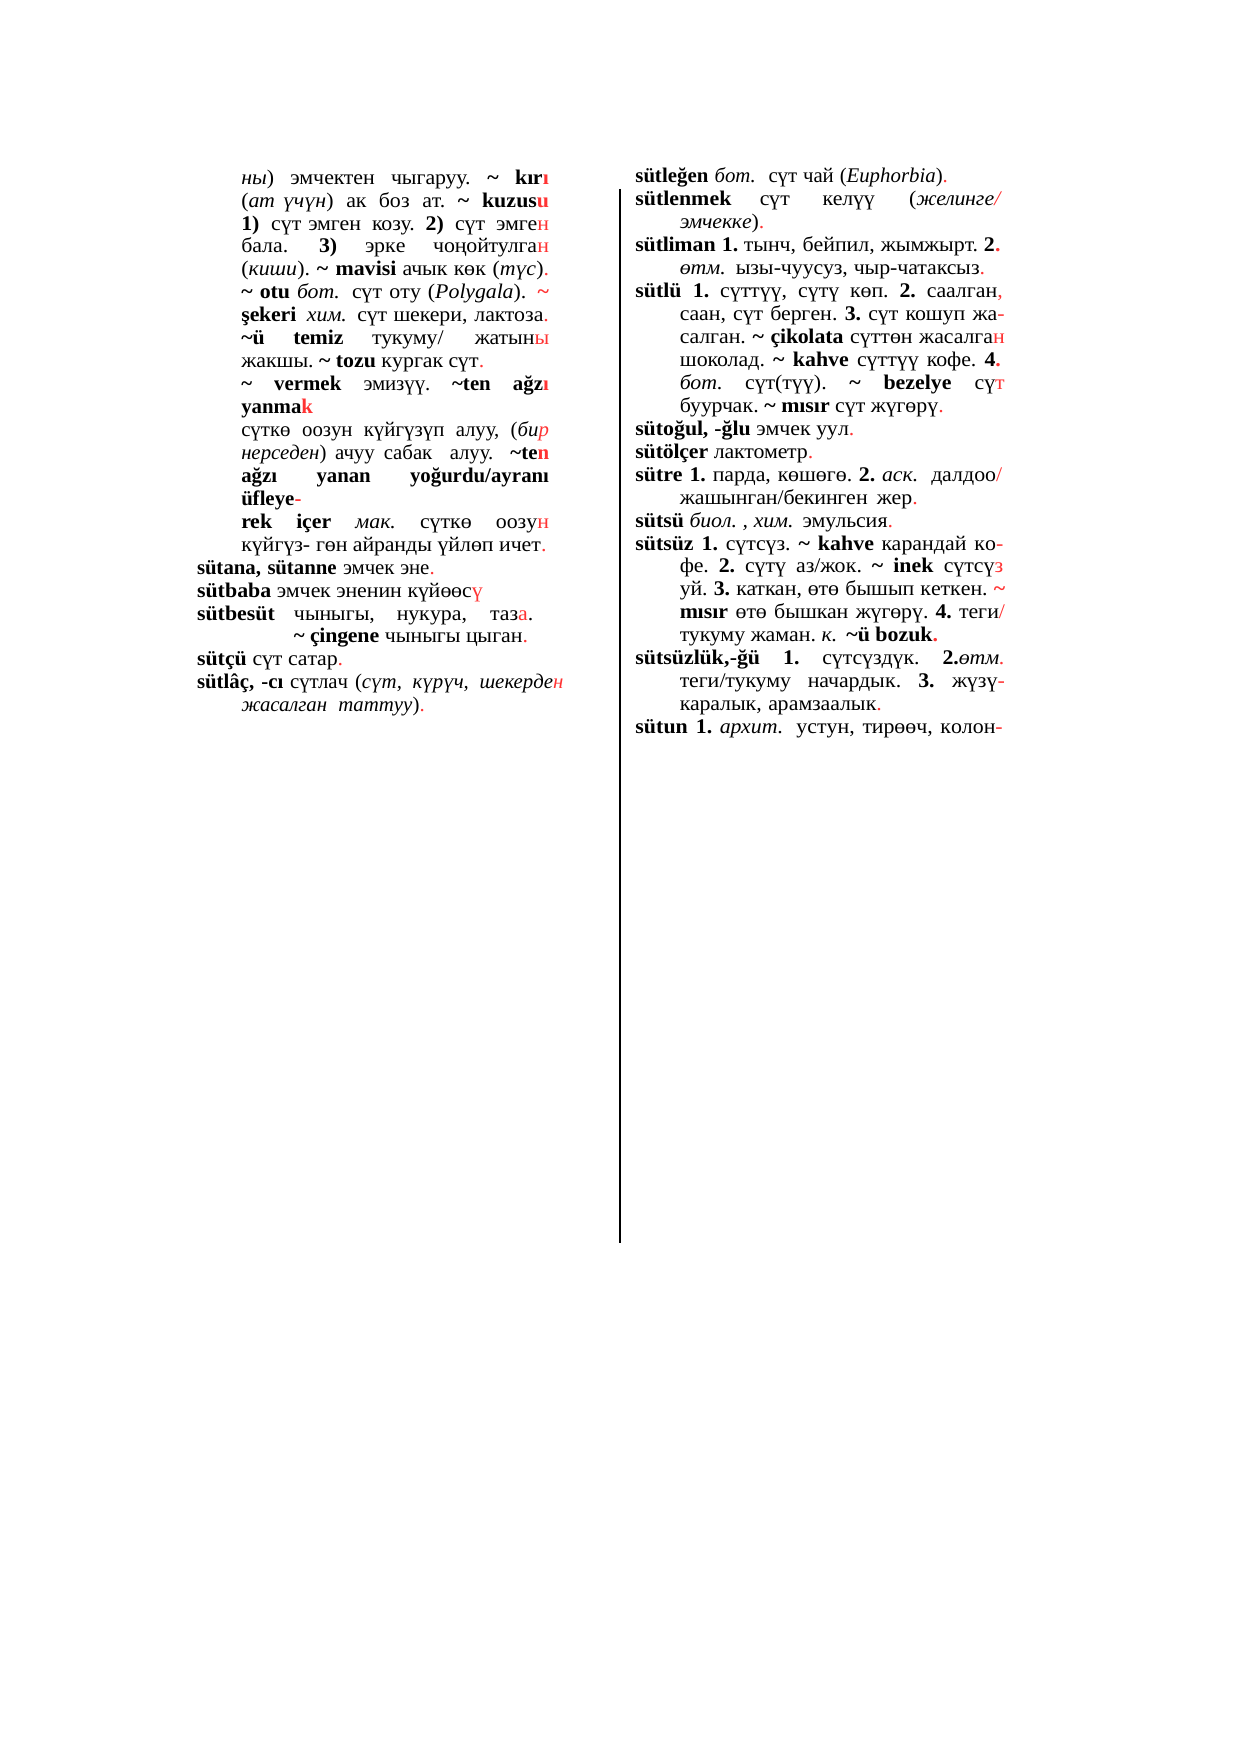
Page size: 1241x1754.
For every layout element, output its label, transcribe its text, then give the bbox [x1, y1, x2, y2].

text sütun 1. архит. устун, тирөөч, колон- [635, 715, 1065, 738]
text sütlü 1. сүттүү, сүтү көп. 2. саалган, [635, 279, 1028, 302]
text sütliman 1. тынч, бейпил, жымжырт. 2. [635, 233, 1065, 256]
text саан, сүт берген. 3. сүт кошуп жа- салган. ~ çikolata сүттөн жасалган шоколад. ~ kahve сүттүү кофе. 4. [679, 302, 1005, 371]
text sütoğul, -ğlu эмчек уул. [635, 417, 1065, 440]
text ны) эмчектен чыгаруу. ~ kırı (ат үчүн) ак боз ат. ~ kuzusu 1) сүт эмген козу. 2) сүт эмген бала. 3) эрке чоңойтулган (киши). ~ mavisi ачык көк (түс). ~ otu бот. сүт оту (Polygala). ~ şekeri хим. сүт шекери, лактоза. ~ü temiz тукуму/ жатыны жакшы. ~ tozu кургак сүт. [241, 164, 549, 372]
text sütana, sütanne эмчек эне. [197, 556, 609, 579]
text сүткө оозун күйгүзүп алуу, (бир нерседен) ачуу сабак алуу. ~ten ağzı yanan yoğurdu/ayranı üfleye- [241, 418, 549, 510]
text sütsüz 1. сүтсүз. ~ kahve карандай ко- фе. 2. сүтү аз/жок. ~ inek сүтсүз [635, 532, 1030, 577]
text sütre 1. парда, көшөгө. 2. аск. далдоо/ жашынган/бекинген жер. [635, 463, 1004, 509]
text sütlâç, -cı сүтлач (сүт, күрүч, шекерден жасалган таттуу). [197, 670, 599, 716]
text эмчекке). [679, 210, 766, 233]
text sütsüzlük,-ğü 1. сүтсүздүк. 2.өтм. теги/тукуму начардык. 3. жүзү- каралык, арамзаалык. [635, 646, 1005, 715]
text sütlenmek сүт келүү (желинге/ [635, 187, 1065, 210]
text sütleğen бот. сүт чай (Euphorbia). [635, 164, 1028, 187]
text sütçü сүт сатар. [197, 647, 609, 670]
text sütbesüt чыныгы, нукура, таза. ~ çingene чыныгы цыган. [197, 602, 549, 647]
text sütsü биол. , хим. эмульсия. [635, 509, 1065, 532]
text өтм. ызы-чуусуз, чыр-чатаксыз. [679, 256, 987, 279]
text уй. 3. каткан, өтө бышып кеткен. ~ mısır өтө бышкан жүгөрү. 4. теги/ тукуму жаман. к. ~ü bozuk. [679, 577, 1005, 646]
text sütbaba эмчек эненин күйөөсү [197, 579, 609, 602]
text sütölçer лактометр. [635, 440, 1065, 463]
text бот. сүт(түү). ~ bezelye сүт буурчак. ~ mısır сүт жүгөрү. [679, 371, 1005, 417]
text ~ vermek эмизүү. ~ten ağzı yanmak [241, 372, 549, 418]
text rek içer мак. сүткө оозун күйгүз- гөн айранды үйлөп ичет. [241, 510, 549, 556]
